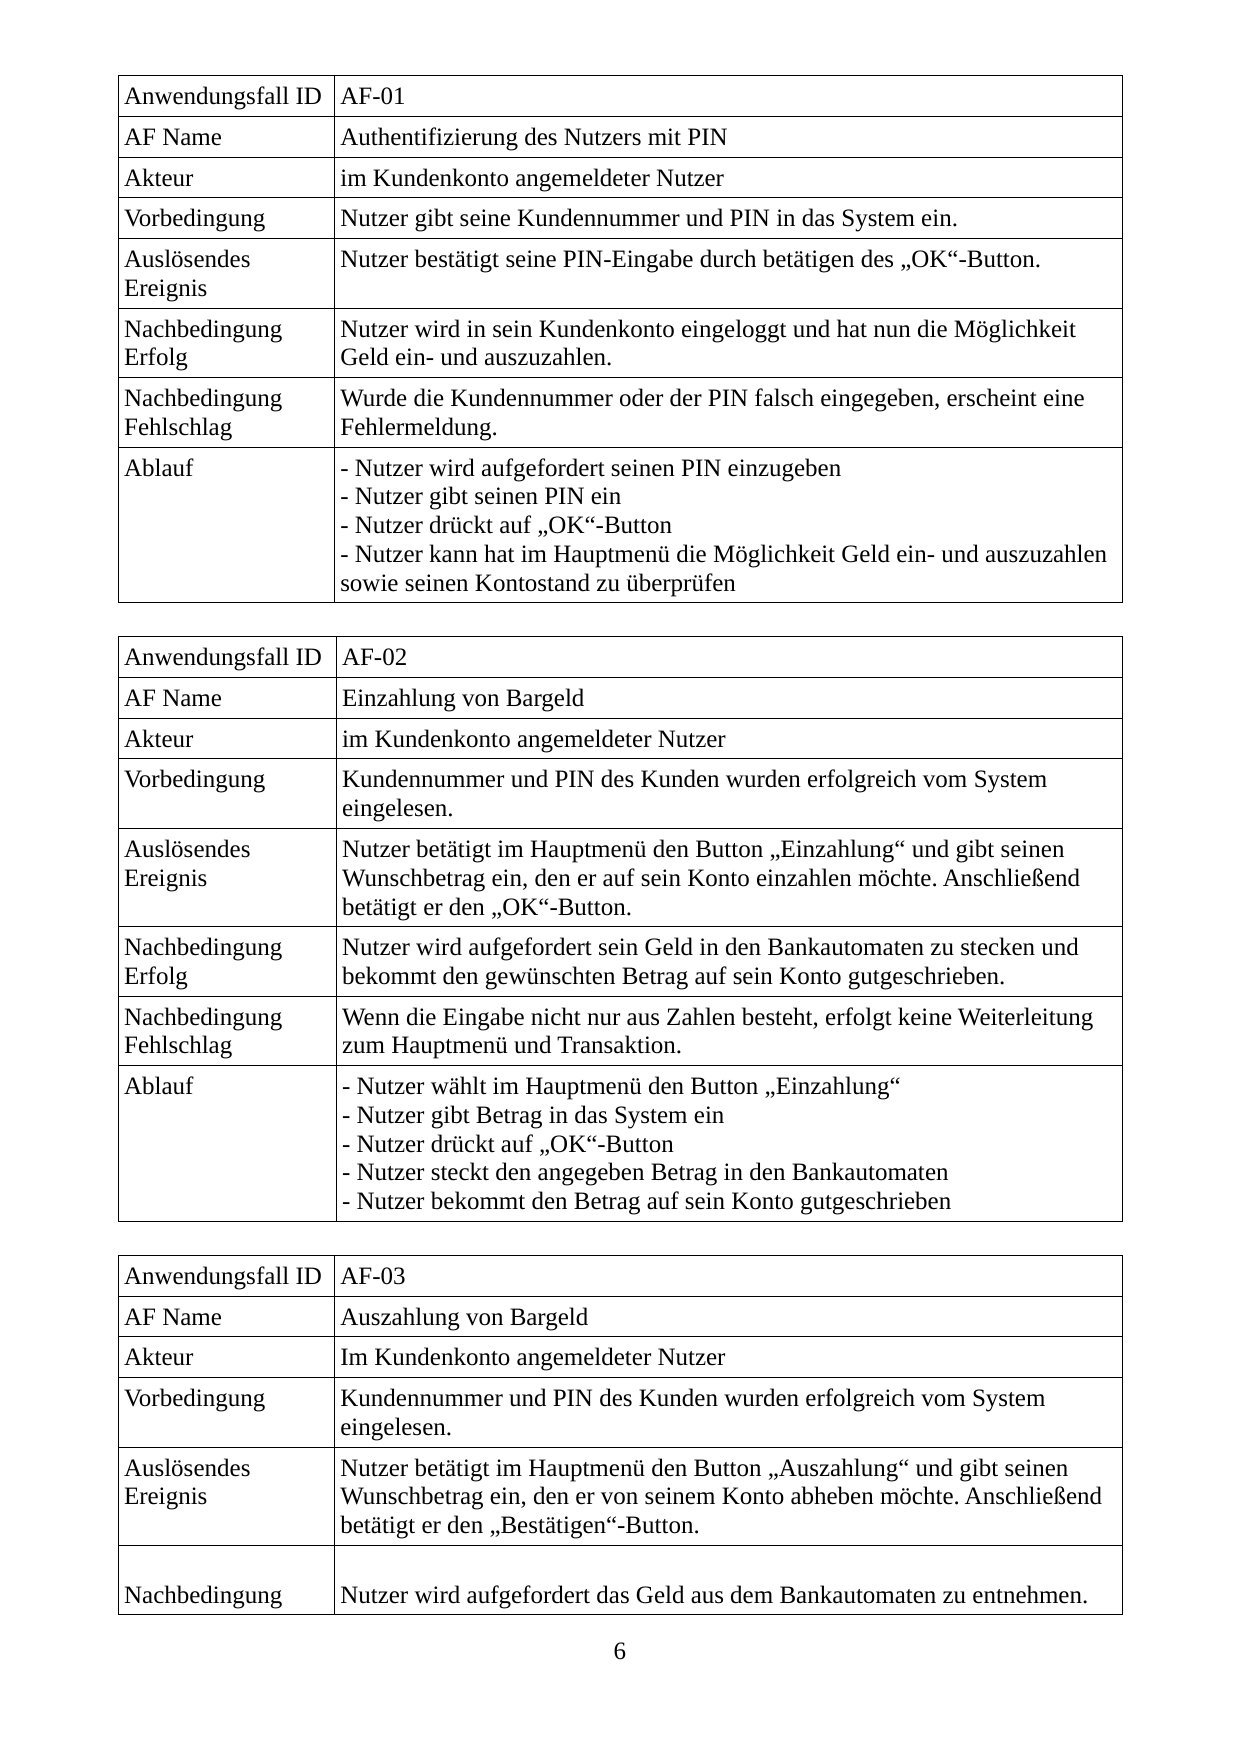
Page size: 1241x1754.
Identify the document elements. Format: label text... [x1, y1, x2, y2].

table_cell Nachbedingung [119, 1546, 334, 1614]
table_cell Kundennummer und PIN des Kunden wurden erfolgreich vom System eingelesen. [335, 1378, 1122, 1446]
table_cell AF Name [119, 1297, 334, 1336]
table_cell Nutzer bestätigt seine PIN-Eingabe durch betätigen des „OK“-Button. [335, 239, 1122, 307]
table_cell Vorbedingung [119, 1378, 334, 1446]
table_cell Einzahlung von Bargeld [337, 678, 1122, 718]
table_header Anwendungsfall ID [119, 1256, 334, 1296]
table_cell Akteur [119, 158, 334, 197]
table_cell Auslösendes Ereignis [119, 1448, 334, 1545]
table_cell Akteur [119, 1337, 334, 1377]
table_cell Authentifizierung des Nutzers mit PIN [335, 117, 1122, 156]
table_header Anwendungsfall ID [119, 637, 336, 677]
table_cell Nachbedingung Fehlschlag [119, 997, 336, 1065]
table_cell Auslösendes Ereignis [119, 829, 336, 926]
table_header AF-01 [335, 76, 1122, 116]
table_cell Wenn die Eingabe nicht nur aus Zahlen besteht, erfolgt keine Weiterleitung zum Hauptmenü und Transaktion. [337, 997, 1122, 1065]
table_cell Nachbedingung Erfolg [119, 309, 334, 377]
table_cell Ablauf [119, 1066, 336, 1221]
table_cell Nutzer wird aufgefordert das Geld aus dem Bankautomaten zu entnehmen. [335, 1546, 1122, 1614]
table_cell Wurde die Kundennummer oder der PIN falsch eingegeben, erscheint eine Fehlermeldung. [335, 378, 1122, 446]
table_cell Nachbedingung Erfolg [119, 927, 336, 996]
table_cell Nutzer gibt seine Kundennummer und PIN in das System ein. [335, 198, 1122, 238]
table_cell Nutzer betätigt im Hauptmenü den Button „Auszahlung“ und gibt seinen Wunschbetrag ein, den er von seinem Konto abheben möchte. Anschließend betätigt er den „Bestätigen“-Button. [335, 1448, 1122, 1545]
table_cell Im Kundenkonto angemeldeter Nutzer [335, 1337, 1122, 1377]
table_header AF-02 [337, 637, 1122, 677]
table_cell im Kundenkonto angemeldeter Nutzer [335, 158, 1122, 197]
table_cell - Nutzer wird aufgefordert seinen PIN einzugeben - Nutzer gibt seinen PIN ein - Nutzer drückt auf „OK“-Button - Nutzer kann hat im Hauptmenü die Möglichkeit Geld ein- und auszuzahlen sowie seinen Kontostand zu überprüfen [335, 448, 1122, 602]
table_cell Auszahlung von Bargeld [335, 1297, 1122, 1336]
table_cell Vorbedingung [119, 198, 334, 238]
table_cell Nutzer wird aufgefordert sein Geld in den Bankautomaten zu stecken und bekommt den gewünschten Betrag auf sein Konto gutgeschrieben. [337, 927, 1122, 996]
table_cell Vorbedingung [119, 759, 336, 828]
table_cell Nutzer wird in sein Kundenkonto eingeloggt und hat nun die Möglichkeit Geld ein- und auszuzahlen. [335, 309, 1122, 377]
table_header AF-03 [335, 1256, 1122, 1296]
table_cell Akteur [119, 719, 336, 758]
table_cell Auslösendes Ereignis [119, 239, 334, 307]
table_cell im Kundenkonto angemeldeter Nutzer [337, 719, 1122, 758]
table_cell Ablauf [119, 448, 334, 602]
table_header Anwendungsfall ID [119, 76, 334, 116]
table_cell AF Name [119, 117, 334, 156]
table_cell - Nutzer wählt im Hauptmenü den Button „Einzahlung“ - Nutzer gibt Betrag in das System ein - Nutzer drückt auf „OK“-Button - Nutzer steckt den angegeben Betrag in den Bankautomaten - Nutzer bekommt den Betrag auf sein Konto gutgeschrieben [337, 1066, 1122, 1221]
table_cell Nachbedingung Fehlschlag [119, 378, 334, 446]
table_cell AF Name [119, 678, 336, 718]
table_cell Kundennummer und PIN des Kunden wurden erfolgreich vom System eingelesen. [337, 759, 1122, 828]
table_cell Nutzer betätigt im Hauptmenü den Button „Einzahlung“ und gibt seinen Wunschbetrag ein, den er auf sein Konto einzahlen möchte. Anschließend betätigt er den „OK“-Button. [337, 829, 1122, 926]
